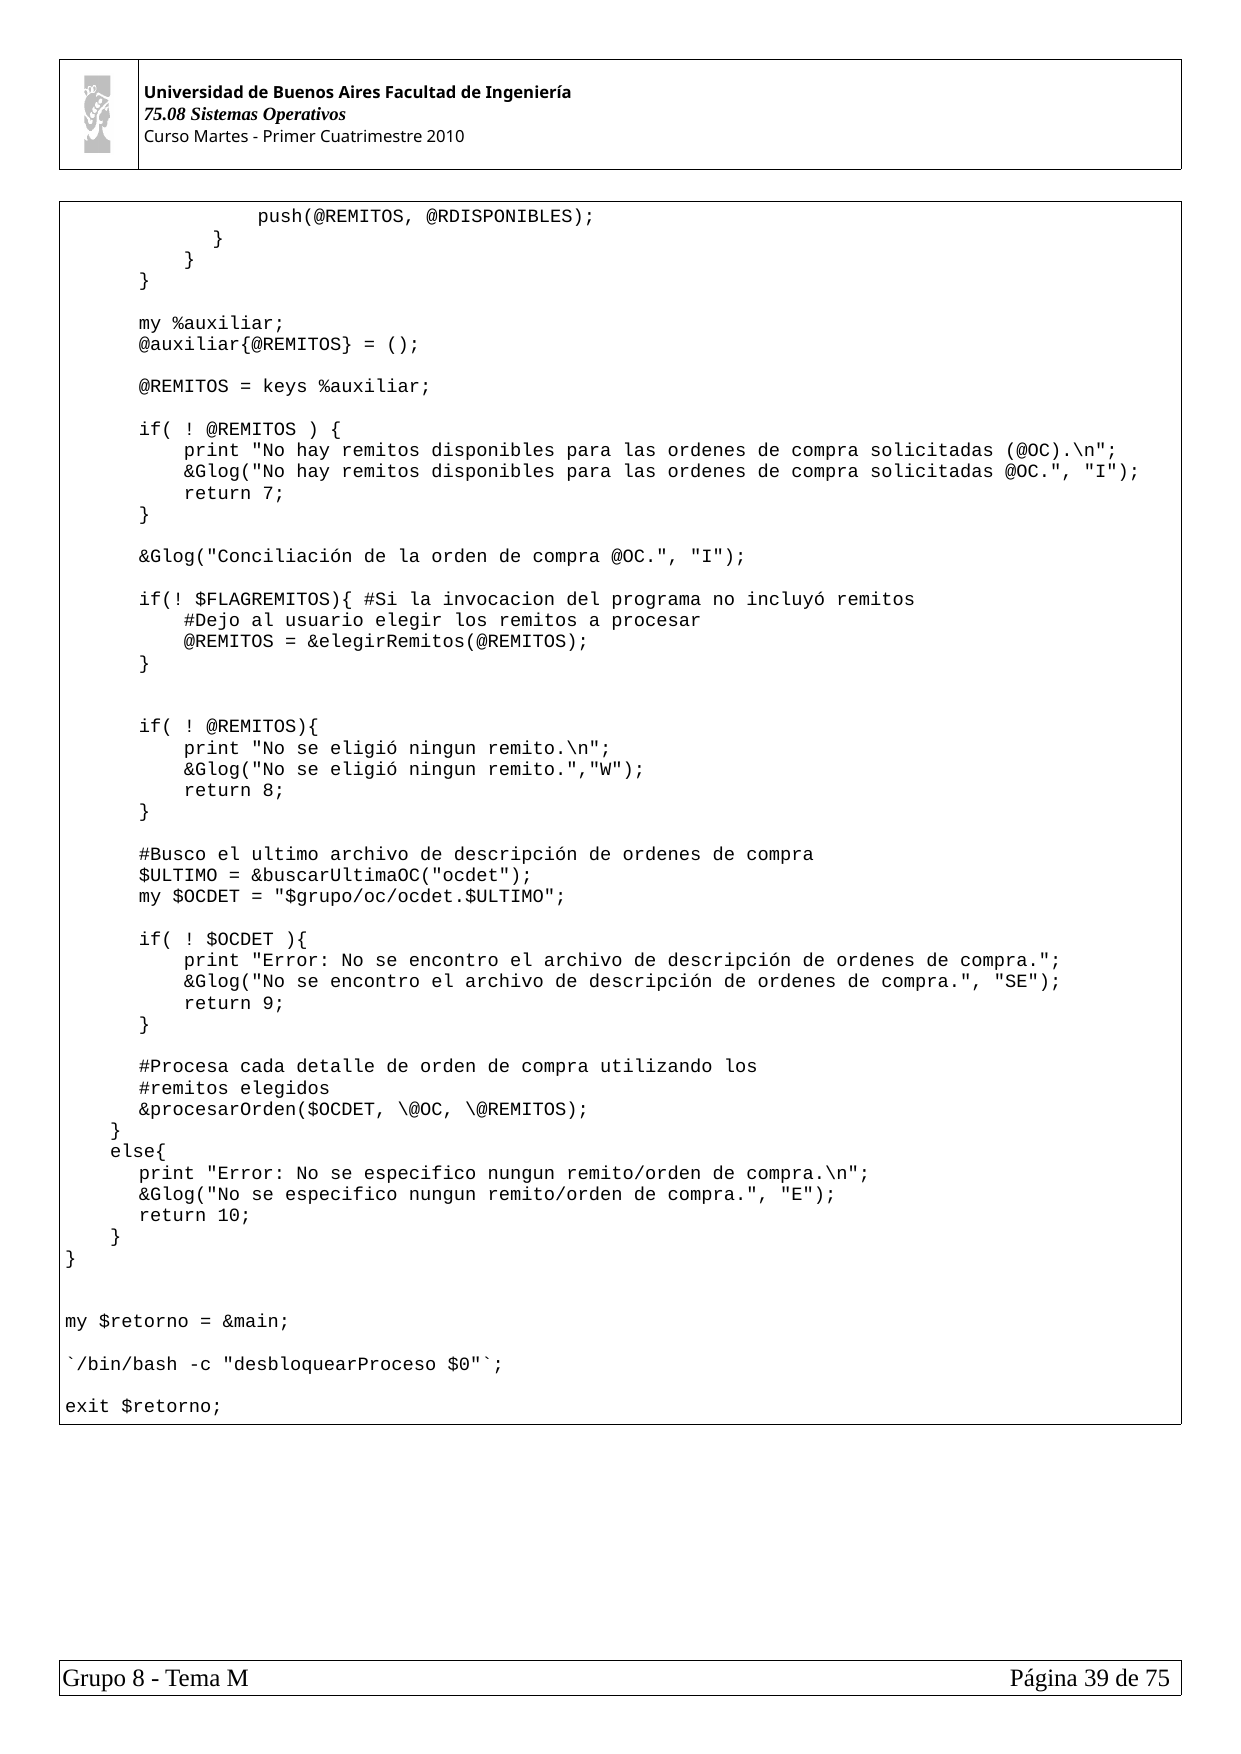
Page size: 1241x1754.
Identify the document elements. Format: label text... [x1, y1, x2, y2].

table_cell push(@REMITOS, @RDISPONIBLES); } } } my %auxiliar; @auxiliar{@REMITOS} = (); @REMITOS = keys %auxiliar; if( ! @REMITOS ) { print "No hay remitos disponibles para las ordenes de compra solicitadas (@OC).\n"; &Glog("No hay remitos disponibles para las ordenes de compra solicitadas @OC.", "I"); return 7; } &Glog("Conciliación de la orden de compra @OC.", "I"); if(! $FLAGREMITOS){ #Si la invocacion del programa no incluyó remitos #Dejo al usuario elegir los remitos a procesar @REMITOS = &elegirRemitos(@REMITOS); } if( ! @REMITOS){ print "No se eligió ningun remito.\n"; &Glog("No se eligió ningun remito.","W"); return 8; } #Busco el ultimo archivo de descripción de ordenes de compra $ULTIMO = &buscarUltimaOC("ocdet"); my $OCDET = "$grupo/oc/ocdet.$ULTIMO"; if( ! $OCDET ){ print "Error: No se encontro el archivo de descripción de ordenes de compra."; &Glog("No se encontro el archivo de descripción de ordenes de compra.", "SE"); return 9; } #Procesa cada detalle de orden de compra utilizando los #remitos elegidos &procesarOrden($OCDET, \@OC, \@REMITOS); } else{ print "Error: No se especifico nungun remito/orden de compra.\n"; &Glog("No se especifico nungun remito/orden de compra.", "E"); return 10; } } my $retorno = &main; `/bin/bash -c "desbloquearProceso $0"`; exit $retorno; [60, 202, 1181, 1424]
picture [83, 73, 114, 155]
